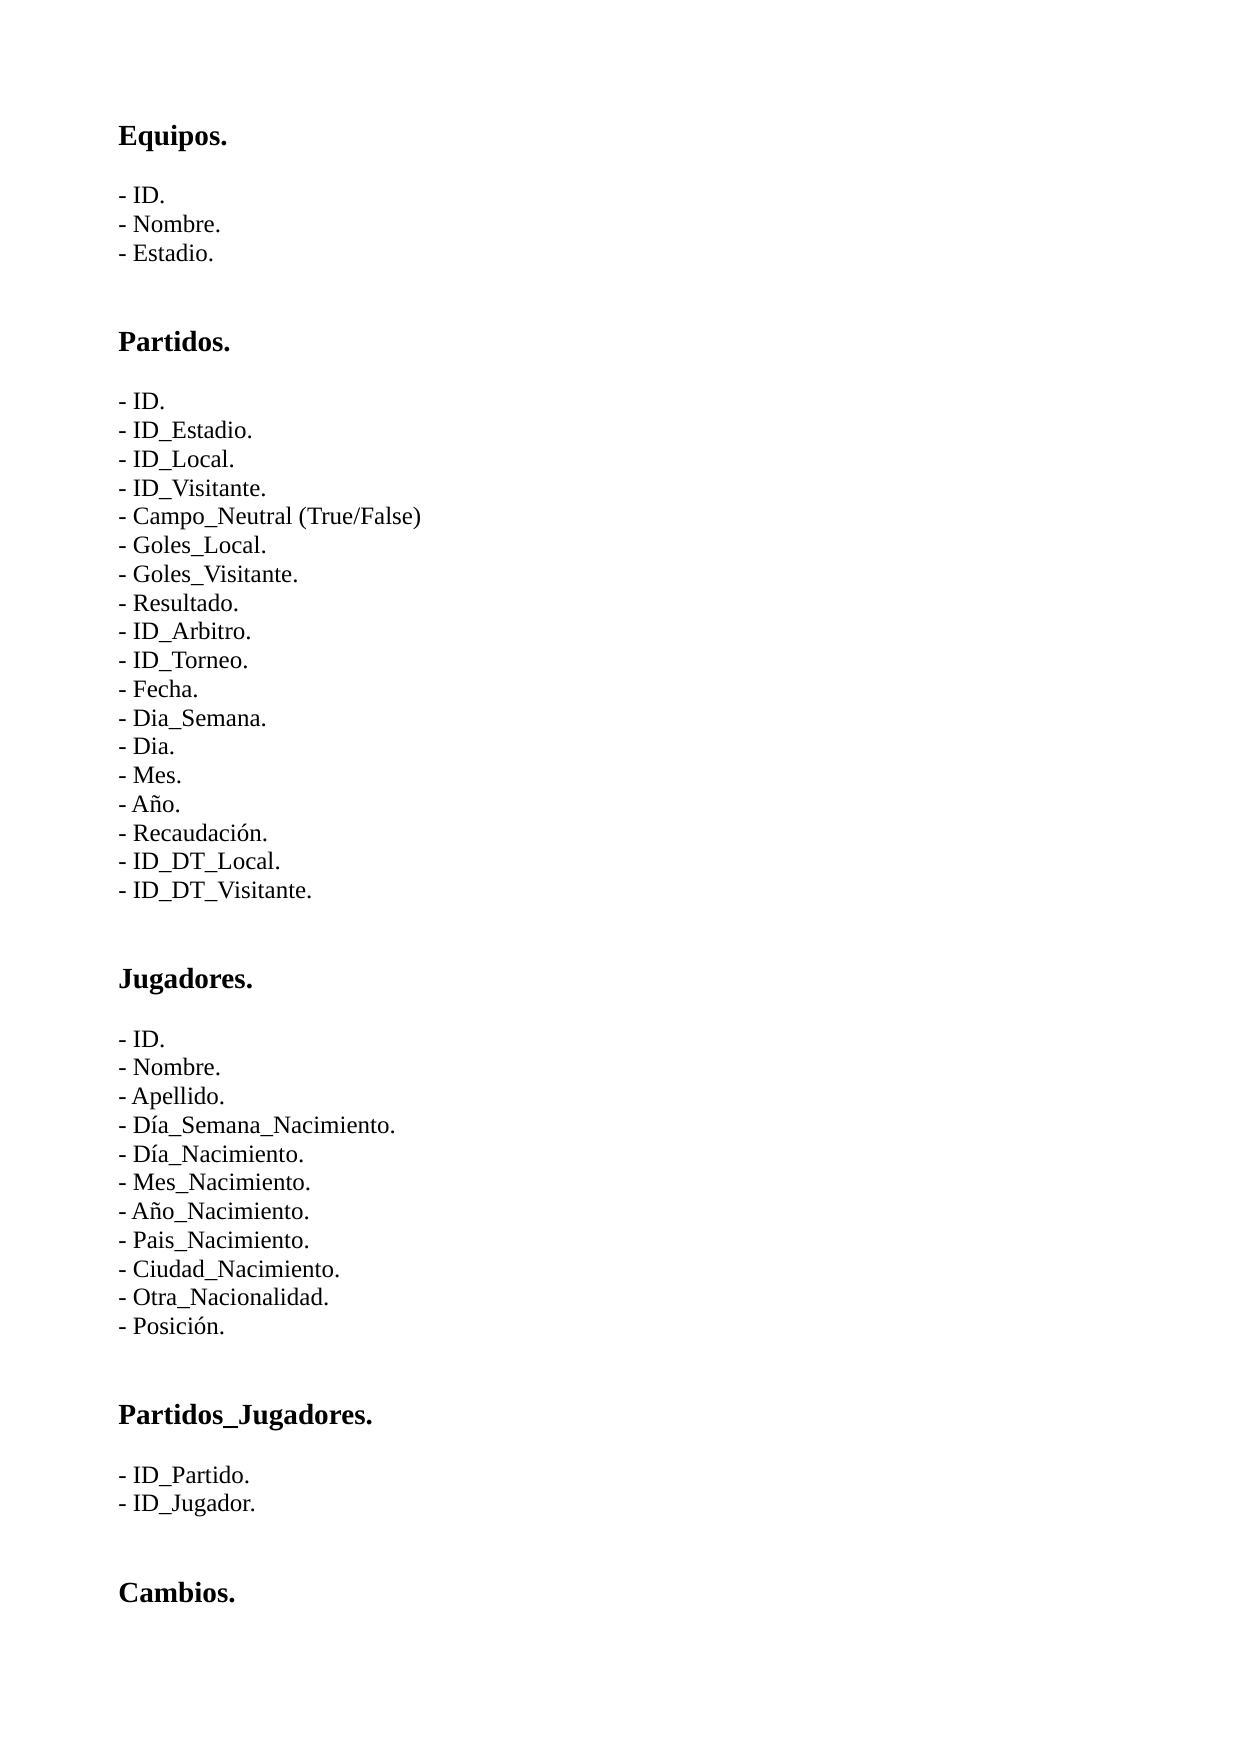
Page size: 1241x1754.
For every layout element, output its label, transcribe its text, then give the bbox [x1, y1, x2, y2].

text - ID_Torneo. [118, 645, 1122, 674]
text - Resultado. [118, 588, 1122, 616]
text Equipos. [118, 118, 1122, 152]
text Partidos_Jugadores. [118, 1397, 1122, 1431]
text Partidos. [118, 324, 1122, 358]
text - Mes_Nacimiento. [118, 1167, 1122, 1196]
text - ID. [118, 1024, 1122, 1052]
text - Apellido. [118, 1081, 1122, 1110]
text - ID_Arbitro. [118, 616, 1122, 645]
text - ID_Estadio. [118, 415, 1122, 444]
text - ID_Visitante. [118, 473, 1122, 501]
text - Estadio. [118, 238, 1122, 267]
text - ID_Local. [118, 444, 1122, 473]
text - Nombre. [118, 1052, 1122, 1081]
text - Posición. [118, 1311, 1122, 1340]
text - Dia. [118, 731, 1122, 760]
text - Fecha. [118, 674, 1122, 703]
text - Ciudad_Nacimiento. [118, 1254, 1122, 1282]
text - Año_Nacimiento. [118, 1196, 1122, 1225]
text - Campo_Neutral (True/False) [118, 501, 1122, 530]
text - ID_Jugador. [118, 1488, 1122, 1517]
text - Recaudación. [118, 818, 1122, 846]
text - Otra_Nacionalidad. [118, 1282, 1122, 1311]
text - Pais_Nacimiento. [118, 1225, 1122, 1254]
text - Dia_Semana. [118, 703, 1122, 731]
text - Goles_Local. [118, 530, 1122, 559]
text - Mes. [118, 760, 1122, 789]
text - Día_Nacimiento. [118, 1139, 1122, 1167]
text - ID_Partido. [118, 1460, 1122, 1488]
text - ID_DT_Visitante. [118, 875, 1122, 904]
text - ID. [118, 386, 1122, 415]
text - Año. [118, 789, 1122, 818]
text - Día_Semana_Nacimiento. [118, 1110, 1122, 1139]
text - Nombre. [118, 209, 1122, 238]
text Jugadores. [118, 961, 1122, 995]
text - Goles_Visitante. [118, 559, 1122, 588]
text - ID_DT_Local. [118, 846, 1122, 875]
text Cambios. [118, 1575, 1122, 1608]
text - ID. [118, 180, 1122, 209]
